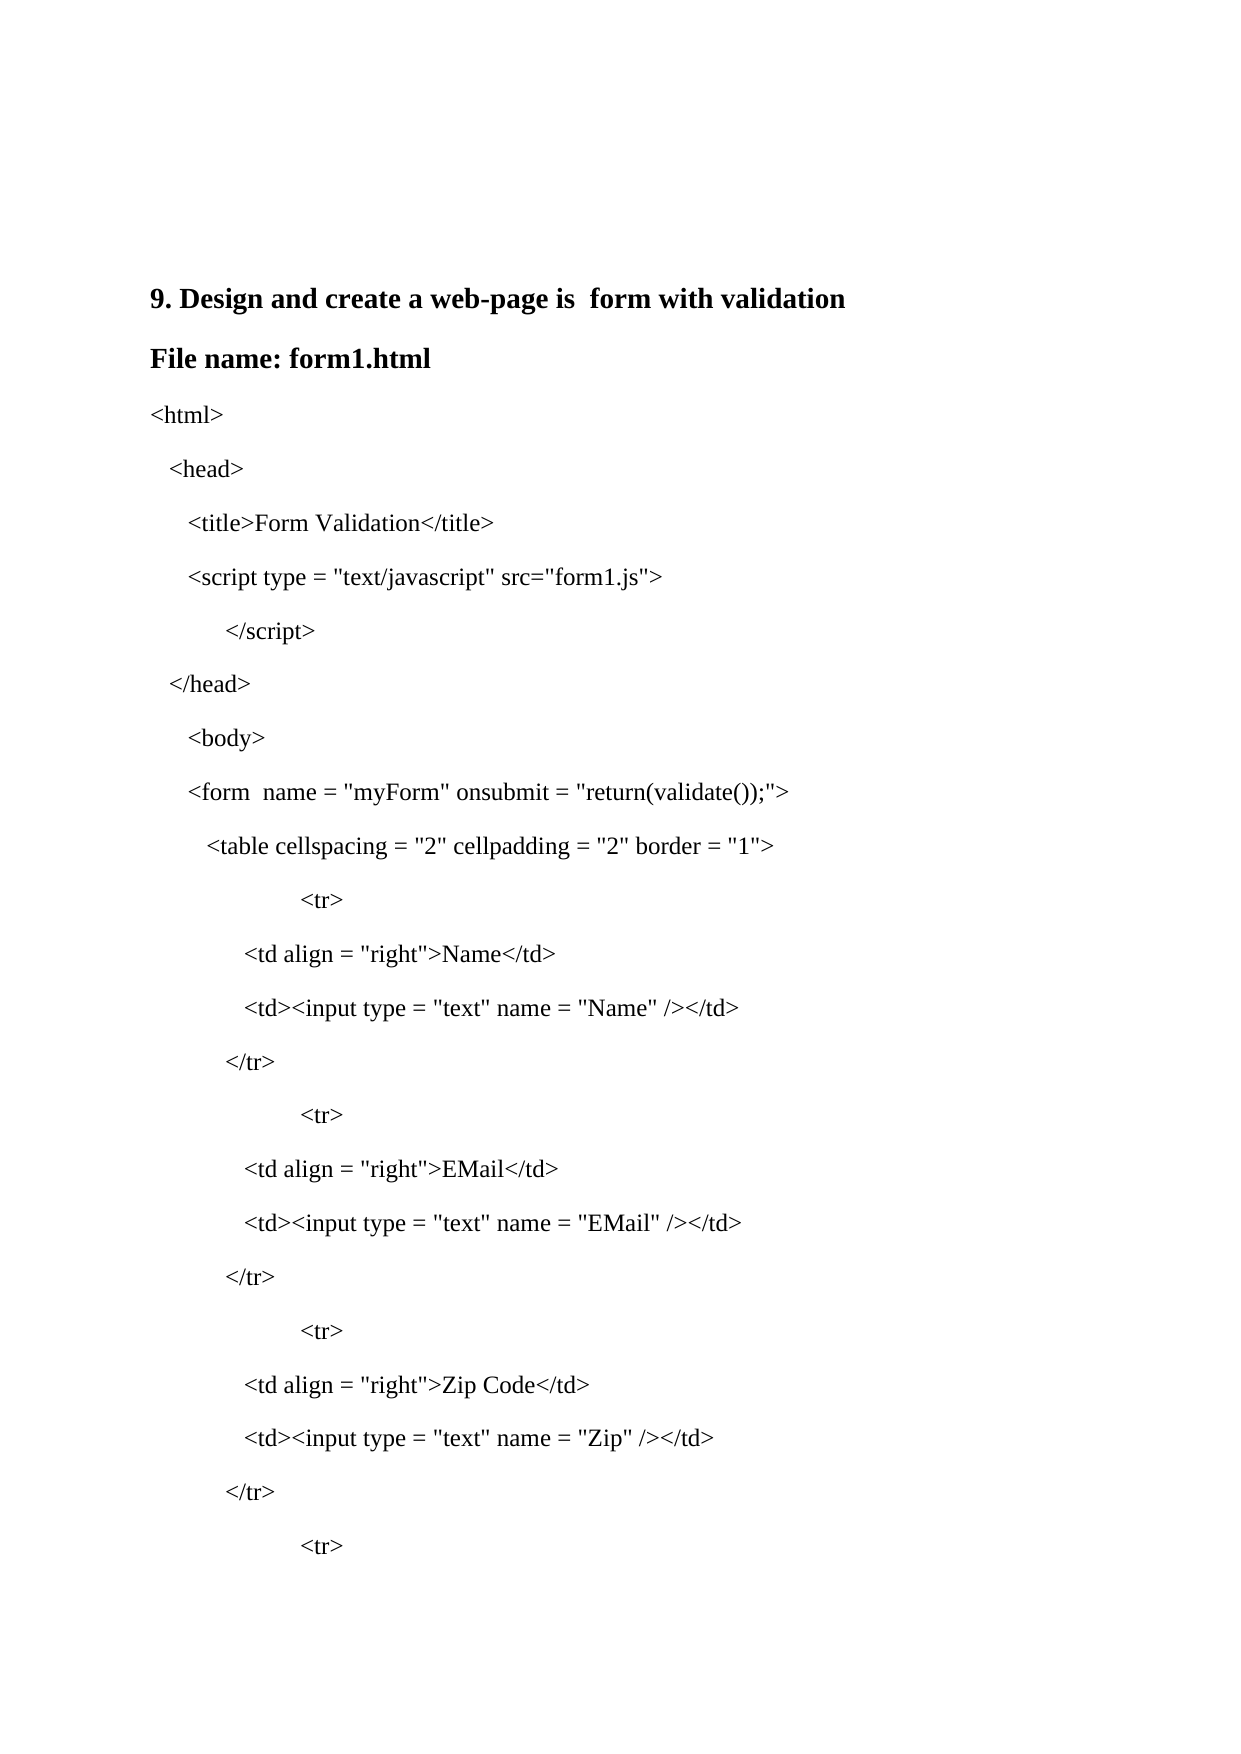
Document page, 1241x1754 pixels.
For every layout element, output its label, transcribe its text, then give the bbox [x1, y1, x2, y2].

text <tr> [150, 1100, 1048, 1129]
text <script type = "text/javascript" src="form1.js"> [150, 562, 1048, 591]
text <td align = "right">EMail</td> [150, 1154, 1048, 1183]
text <table cellspacing = "2" cellpadding = "2" border = "1"> [150, 831, 1048, 860]
text </tr> [150, 1047, 1048, 1075]
text </head> [150, 669, 1048, 698]
text <form name = "myForm" onsubmit = "return(validate());"> [150, 777, 1048, 806]
text <td><input type = "text" name = "Zip" /></td> [150, 1423, 1048, 1452]
text <tr> [150, 1531, 1048, 1560]
text <body> [150, 723, 1048, 752]
text </script> [150, 616, 1048, 644]
text </tr> [150, 1477, 1048, 1506]
text 9. Design and create a web-page is form with validation [150, 282, 1048, 315]
text </tr> [150, 1262, 1048, 1291]
text <head> [150, 454, 1048, 483]
text <td><input type = "text" name = "Name" /></td> [150, 993, 1048, 1021]
text <title>Form Validation</title> [150, 508, 1048, 537]
text <td align = "right">Name</td> [150, 939, 1048, 968]
text <html> [150, 400, 1048, 429]
text <tr> [150, 1316, 1048, 1344]
text <td><input type = "text" name = "EMail" /></td> [150, 1208, 1048, 1237]
text <tr> [150, 885, 1048, 914]
text <td align = "right">Zip Code</td> [150, 1370, 1048, 1398]
text File name: form1.html [150, 341, 1048, 374]
